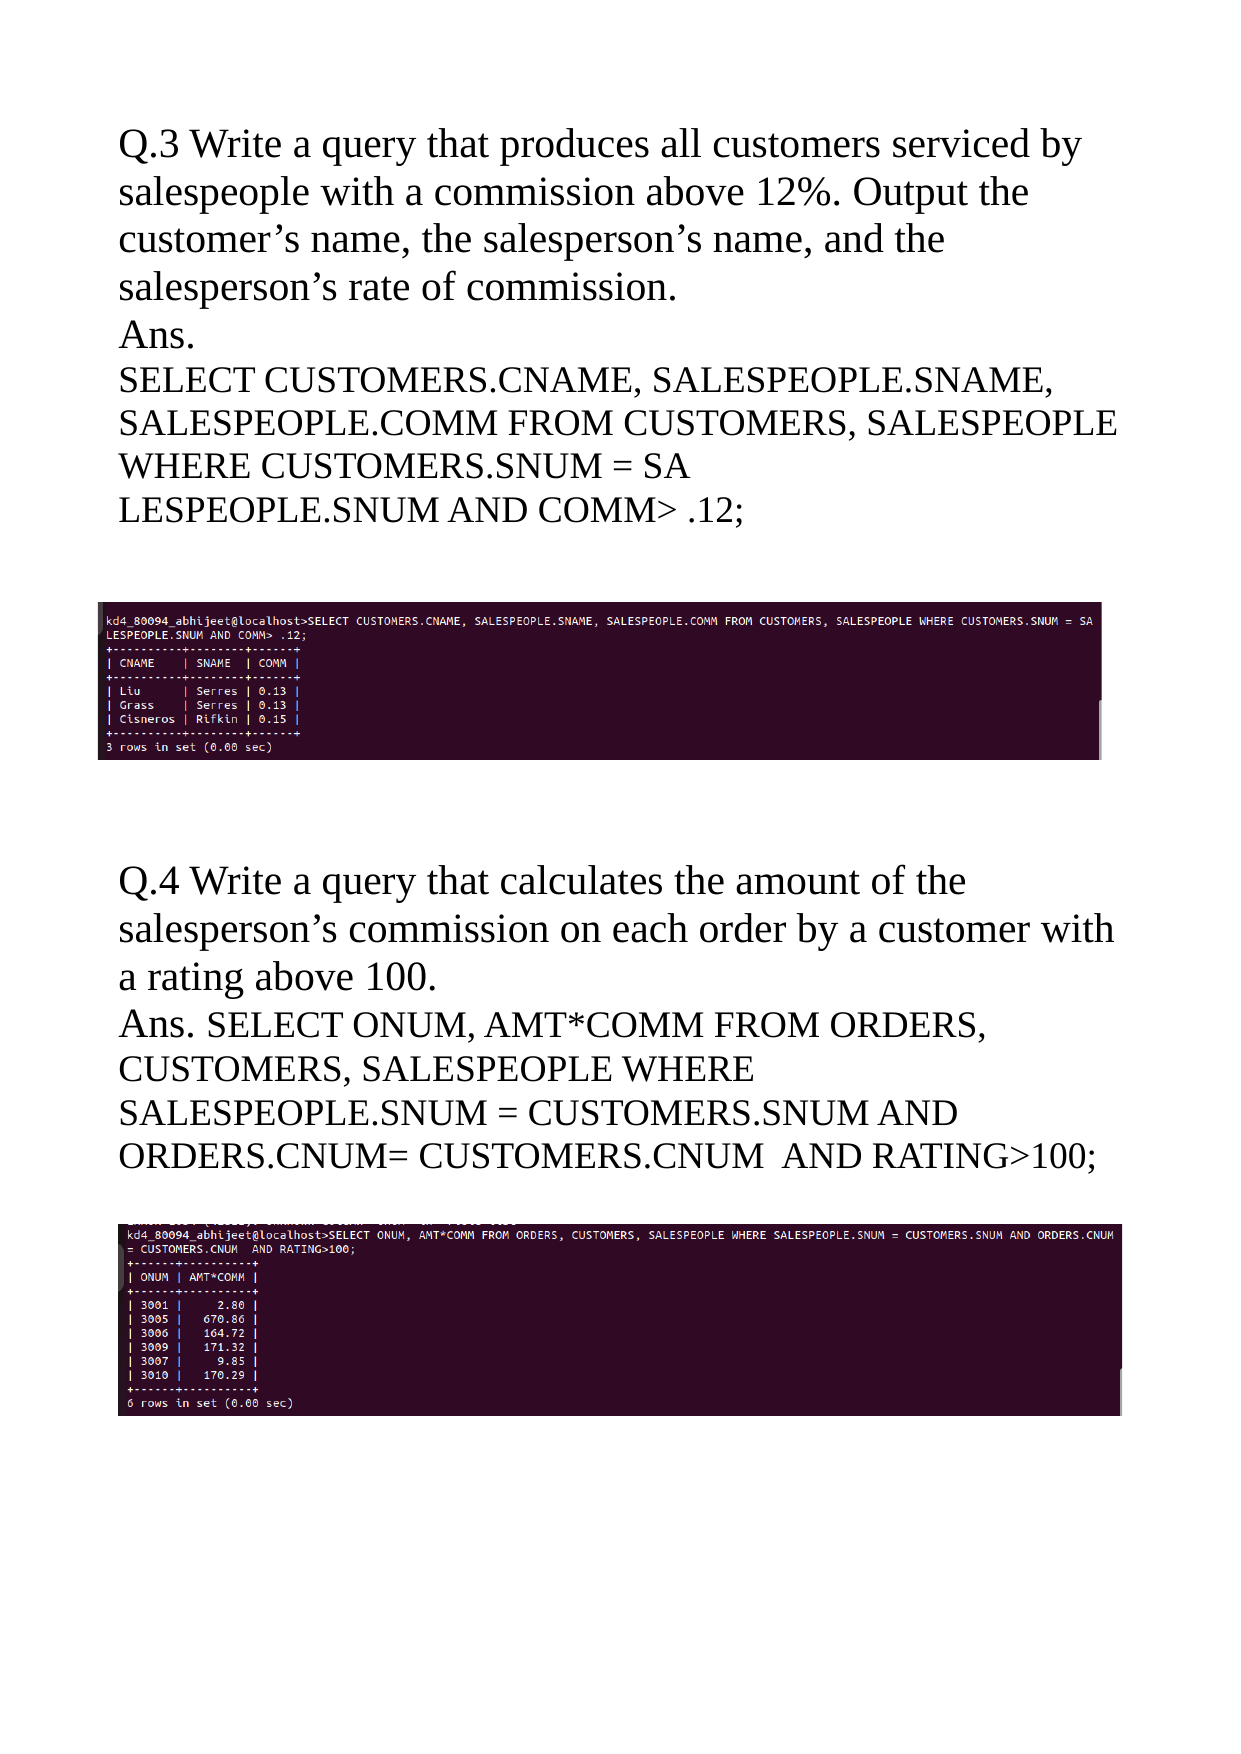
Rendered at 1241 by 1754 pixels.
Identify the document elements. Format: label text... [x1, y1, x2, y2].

text Q.3 Write a query that produces all customers serviced by salespeople with a commission above 12%. Output the customer’s name, the salesperson’s name, and the salesperson’s rate of commission. [118, 118, 1122, 310]
picture [97, 602, 1102, 760]
text Ans. [118, 310, 1122, 358]
picture [118, 1224, 1123, 1416]
text LESPEOPLE.SNUM AND COMM> .12; [118, 487, 1122, 530]
text Q.4 Write a query that calculates the amount of the salesperson’s commission on each order by a customer with a rating above 100. [118, 855, 1122, 999]
text SELECT CUSTOMERS.CNAME, SALESPEOPLE.SNAME, SALESPEOPLE.COMM FROM CUSTOMERS, SALESPEOPLE WHERE CUSTOMERS.SNUM = SA [118, 358, 1122, 487]
text Ans. SELECT ONUM, AMT*COMM FROM ORDERS, CUSTOMERS, SALESPEOPLE WHERE SALESPEOPLE.SNUM = CUSTOMERS.SNUM AND ORDERS.CNUM= CUSTOMERS.CNUM AND RATING>100; [118, 999, 1122, 1176]
